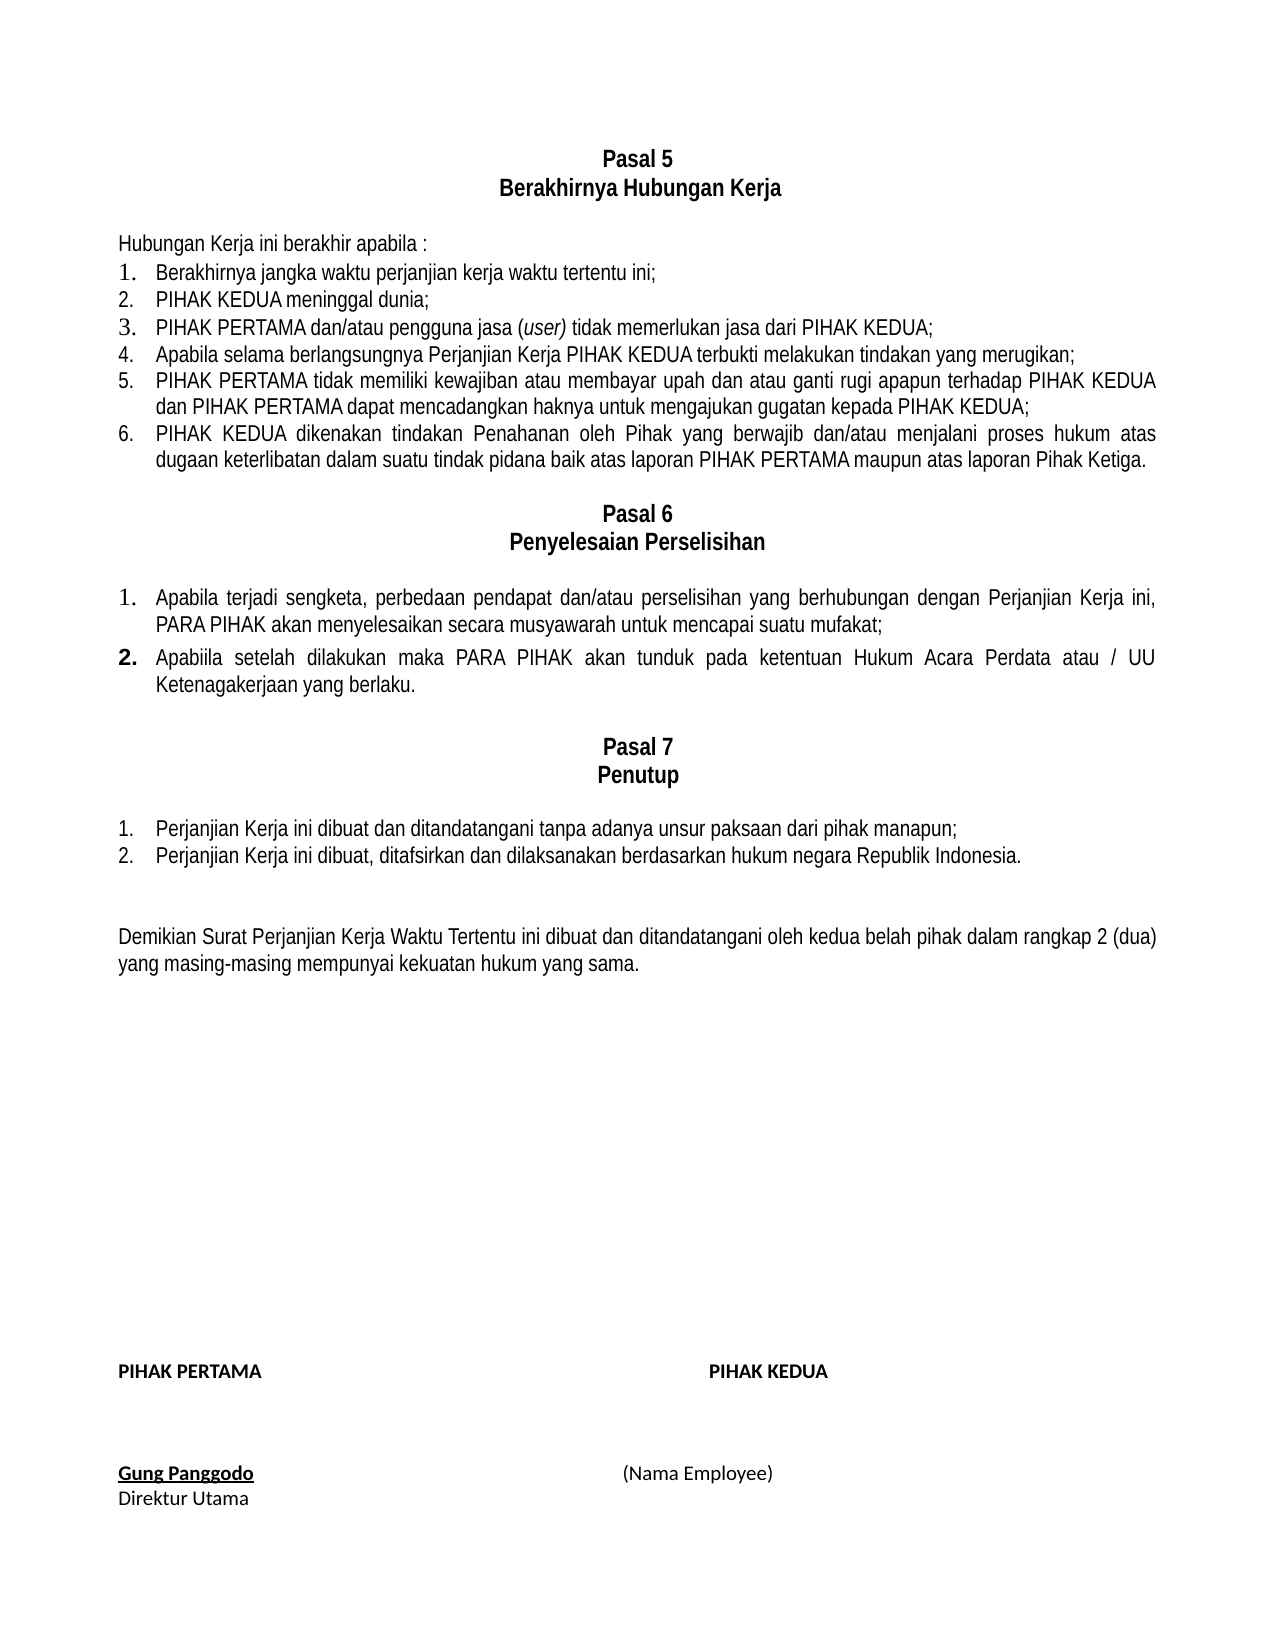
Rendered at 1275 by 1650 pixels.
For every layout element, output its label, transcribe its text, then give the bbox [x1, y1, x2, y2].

text Direktur Utama [118, 1485, 1157, 1511]
list Apabila selama berlangsungnya Perjanjian Kerja PIHAK KEDUA terbukti melakukan tindakan yang merugikan; [118, 341, 1157, 367]
text PIHAK PERTAMA PIHAK KEDUA [118, 1358, 1157, 1383]
text Penyelesaian Perselisihan [118, 527, 1157, 556]
list Apabila terjadi sengketa, perbedaan pendapat dan/atau perselisihan yang berhubungan dengan Perjanjian Kerja ini, PARA PIHAK akan menyelesaikan secara musyawarah untuk mencapai suatu mufakat; [118, 582, 1157, 637]
text Berakhirnya Hubungan Kerja [118, 173, 1157, 202]
text Gung Panggodo (Nama Employee) [118, 1460, 1157, 1485]
text 2. Perjanjian Kerja ini dibuat, ditafsirkan dan dilaksanakan berdasarkan hukum negara Republik Indonesia. [118, 842, 1157, 868]
list PIHAK KEDUA dikenakan tindakan Penahanan oleh Pihak yang berwajib dan/atau menjalani proses hukum atas dugaan keterlibatan dalam suatu tindak pidana baik atas laporan PIHAK PERTAMA maupun atas laporan Pihak Ketiga. [118, 420, 1157, 472]
text Pasal 7 [120, 732, 1157, 760]
text Pasal 5 [118, 144, 1157, 173]
text Penutup [120, 760, 1157, 789]
list PIHAK PERTAMA dan/atau pengguna jasa (user) tidak memerlukan jasa dari PIHAK KEDUA; [118, 312, 1157, 341]
subtitle Apabiila setelah dilakukan maka PARA PIHAK akan tunduk pada ketentuan Hukum Acara Perdata atau / UU Ketenagakerjaan yang berlaku. [118, 644, 1157, 697]
text 1. Perjanjian Kerja ini dibuat dan ditandatangani tanpa adanya unsur paksaan dari pihak manapun; [118, 815, 1157, 842]
text Hubungan Kerja ini berakhir apabila : [118, 230, 1157, 257]
list PIHAK PERTAMA tidak memiliki kewajiban atau membayar upah dan atau ganti rugi apapun terhadap PIHAK KEDUA dan PIHAK PERTAMA dapat mencadangkan haknya untuk mengajukan gugatan kepada PIHAK KEDUA; [118, 367, 1157, 420]
list PIHAK KEDUA meninggal dunia; [118, 286, 1157, 312]
list Berakhirnya jangka waktu perjanjian kerja waktu tertentu ini; [118, 257, 1157, 286]
text Pasal 6 [118, 499, 1157, 527]
text Demikian Surat Perjanjian Kerja Waktu Tertentu ini dibuat dan ditandatangani oleh kedua belah pihak dalam rangkap 2 (dua) yang masing-masing mempunyai kekuatan hukum yang sama. [118, 923, 1157, 976]
